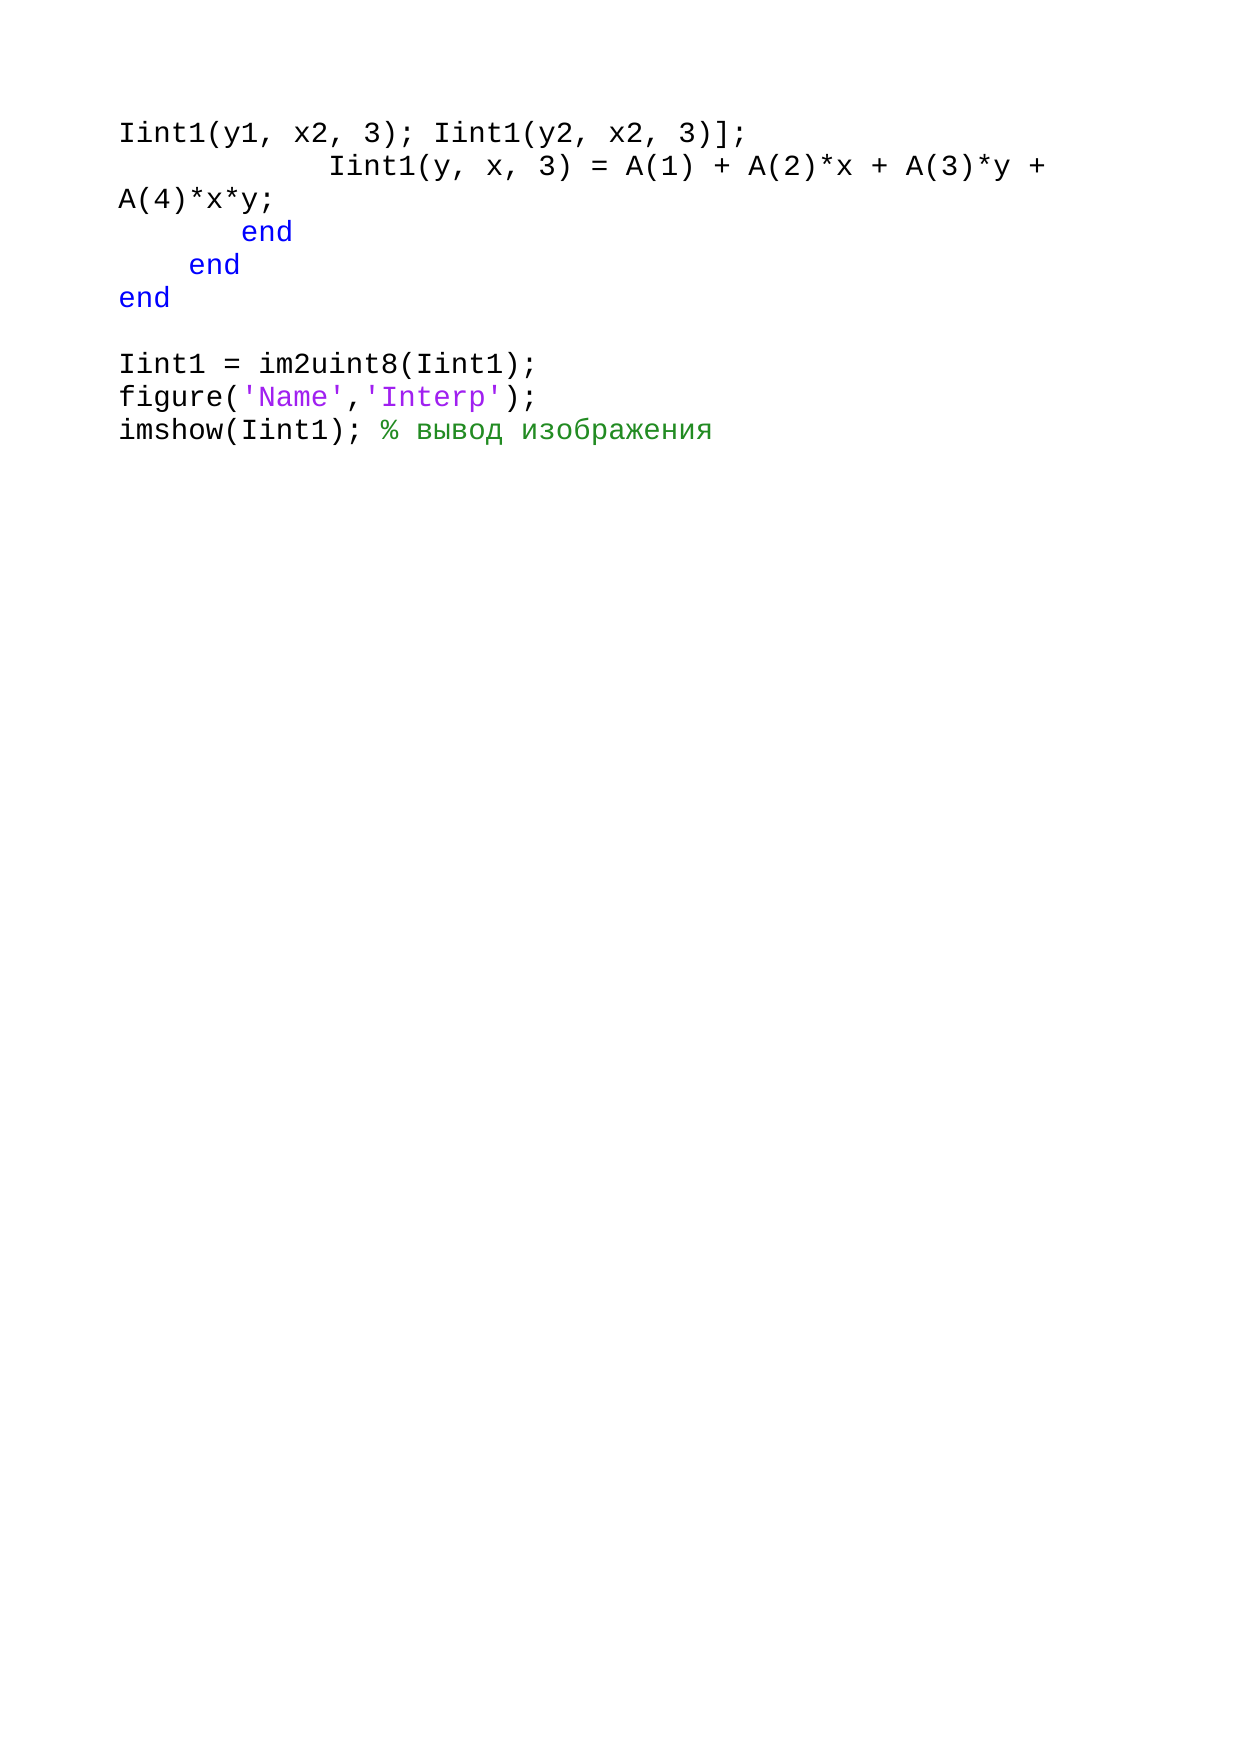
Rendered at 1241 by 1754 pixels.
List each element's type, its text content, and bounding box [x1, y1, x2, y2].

text end [118, 250, 1122, 283]
text Iint1(y1, x2, 3); Iint1(y2, x2, 3)]; [118, 118, 1122, 151]
text Iint1(y, x, 3) = A(1) + A(2)*x + A(3)*y + A(4)*x*y; [118, 151, 1122, 217]
text end [118, 283, 1122, 316]
text figure('Name','Interp'); [118, 382, 1122, 415]
text end [118, 217, 1122, 250]
text imshow(Iint1); % вывод изображения [118, 415, 1122, 448]
text Iint1 = im2uint8(Iint1); [118, 349, 1122, 382]
